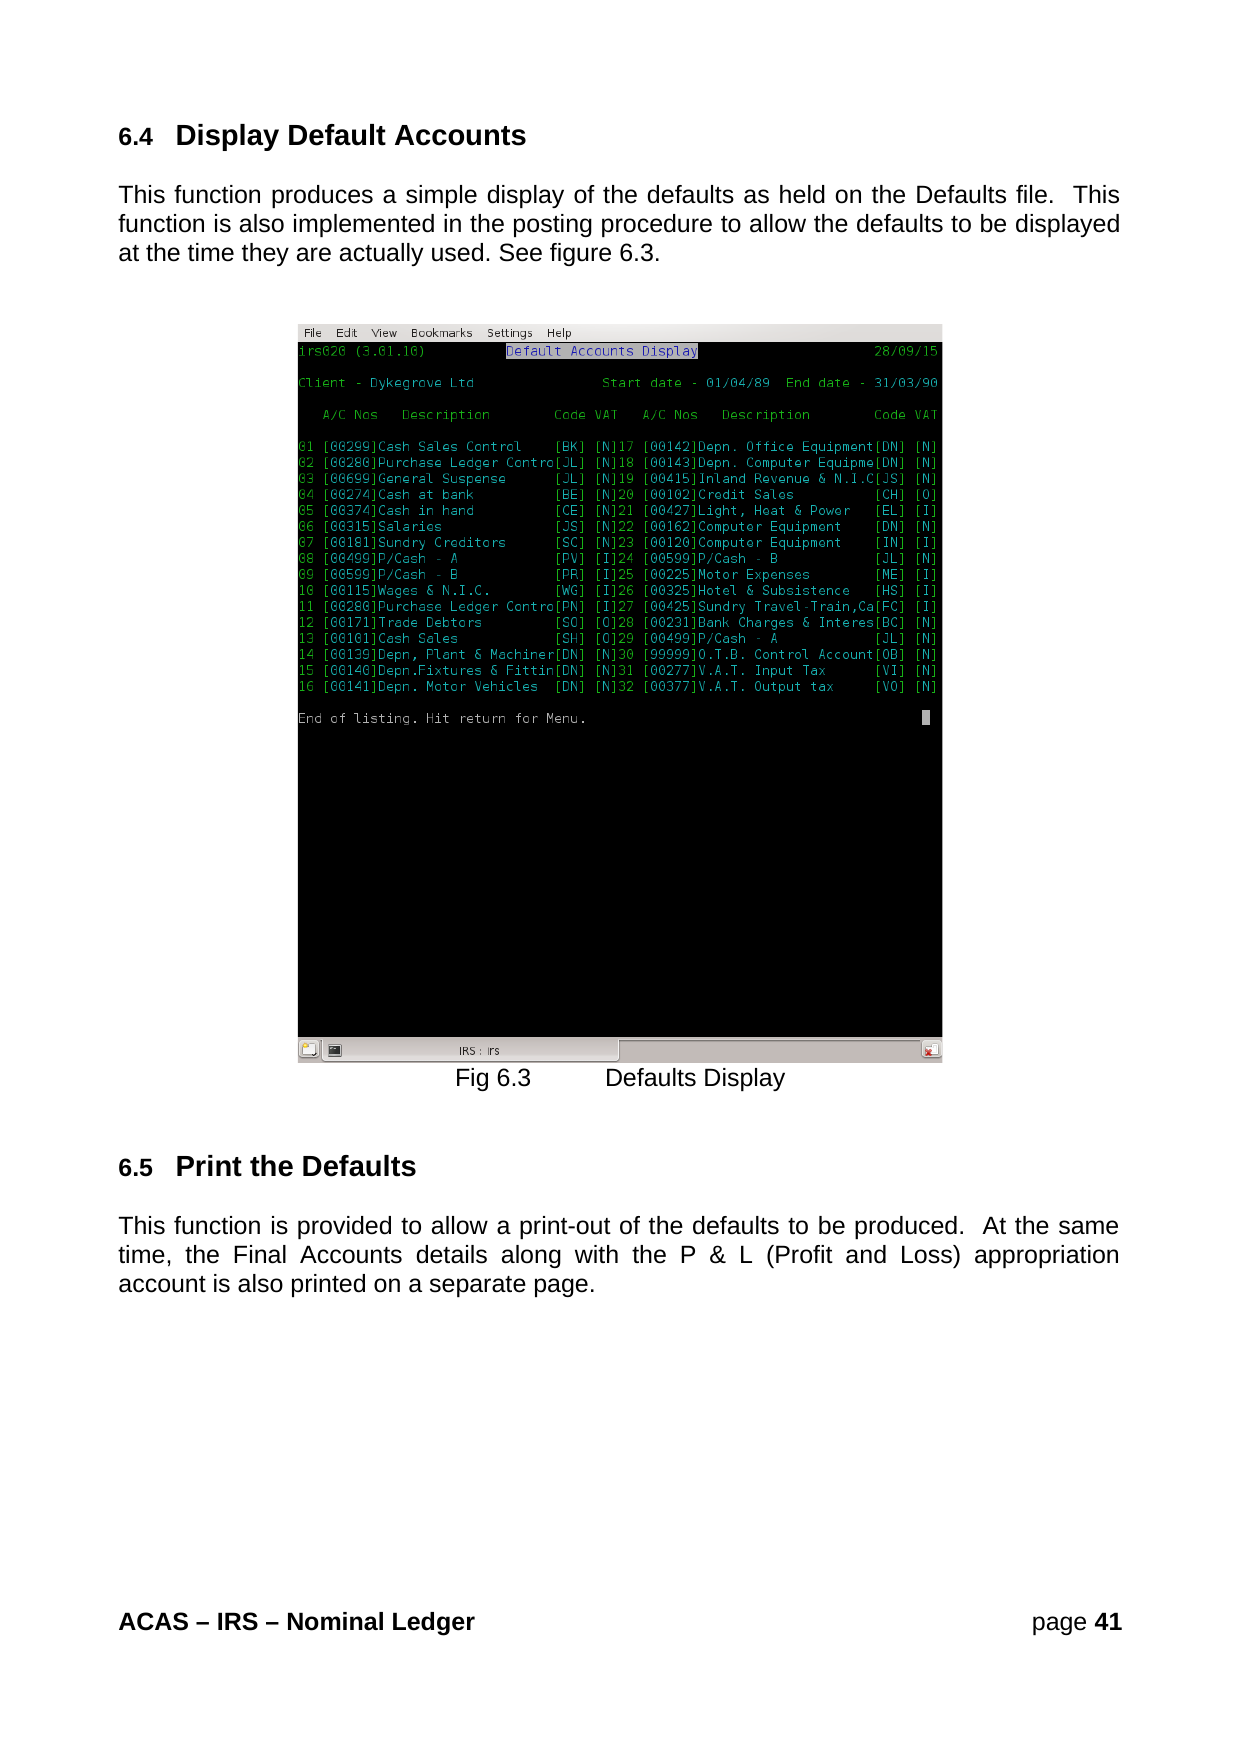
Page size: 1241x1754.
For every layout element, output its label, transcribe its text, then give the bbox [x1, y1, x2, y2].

subtitle Print the Defaults [118, 1149, 1122, 1182]
subtitle Fig 6.3 Defaults Display [118, 324, 1122, 1091]
picture [297, 324, 943, 1063]
text This function is provided to allow a print-out of the defaults to be produced. At the same time, the Final Accounts details along with the P & L (Profit and Loss) appropriation account is also printed on a separate page. [118, 1211, 1122, 1297]
subtitle Display Default Accounts [118, 118, 1122, 152]
text This function produces a simple display of the defaults as held on the Defaults file. This function is also implemented in the posting procedure to allow the defaults to be displayed at the time they are actually used. See figure 6.3. [118, 180, 1122, 267]
